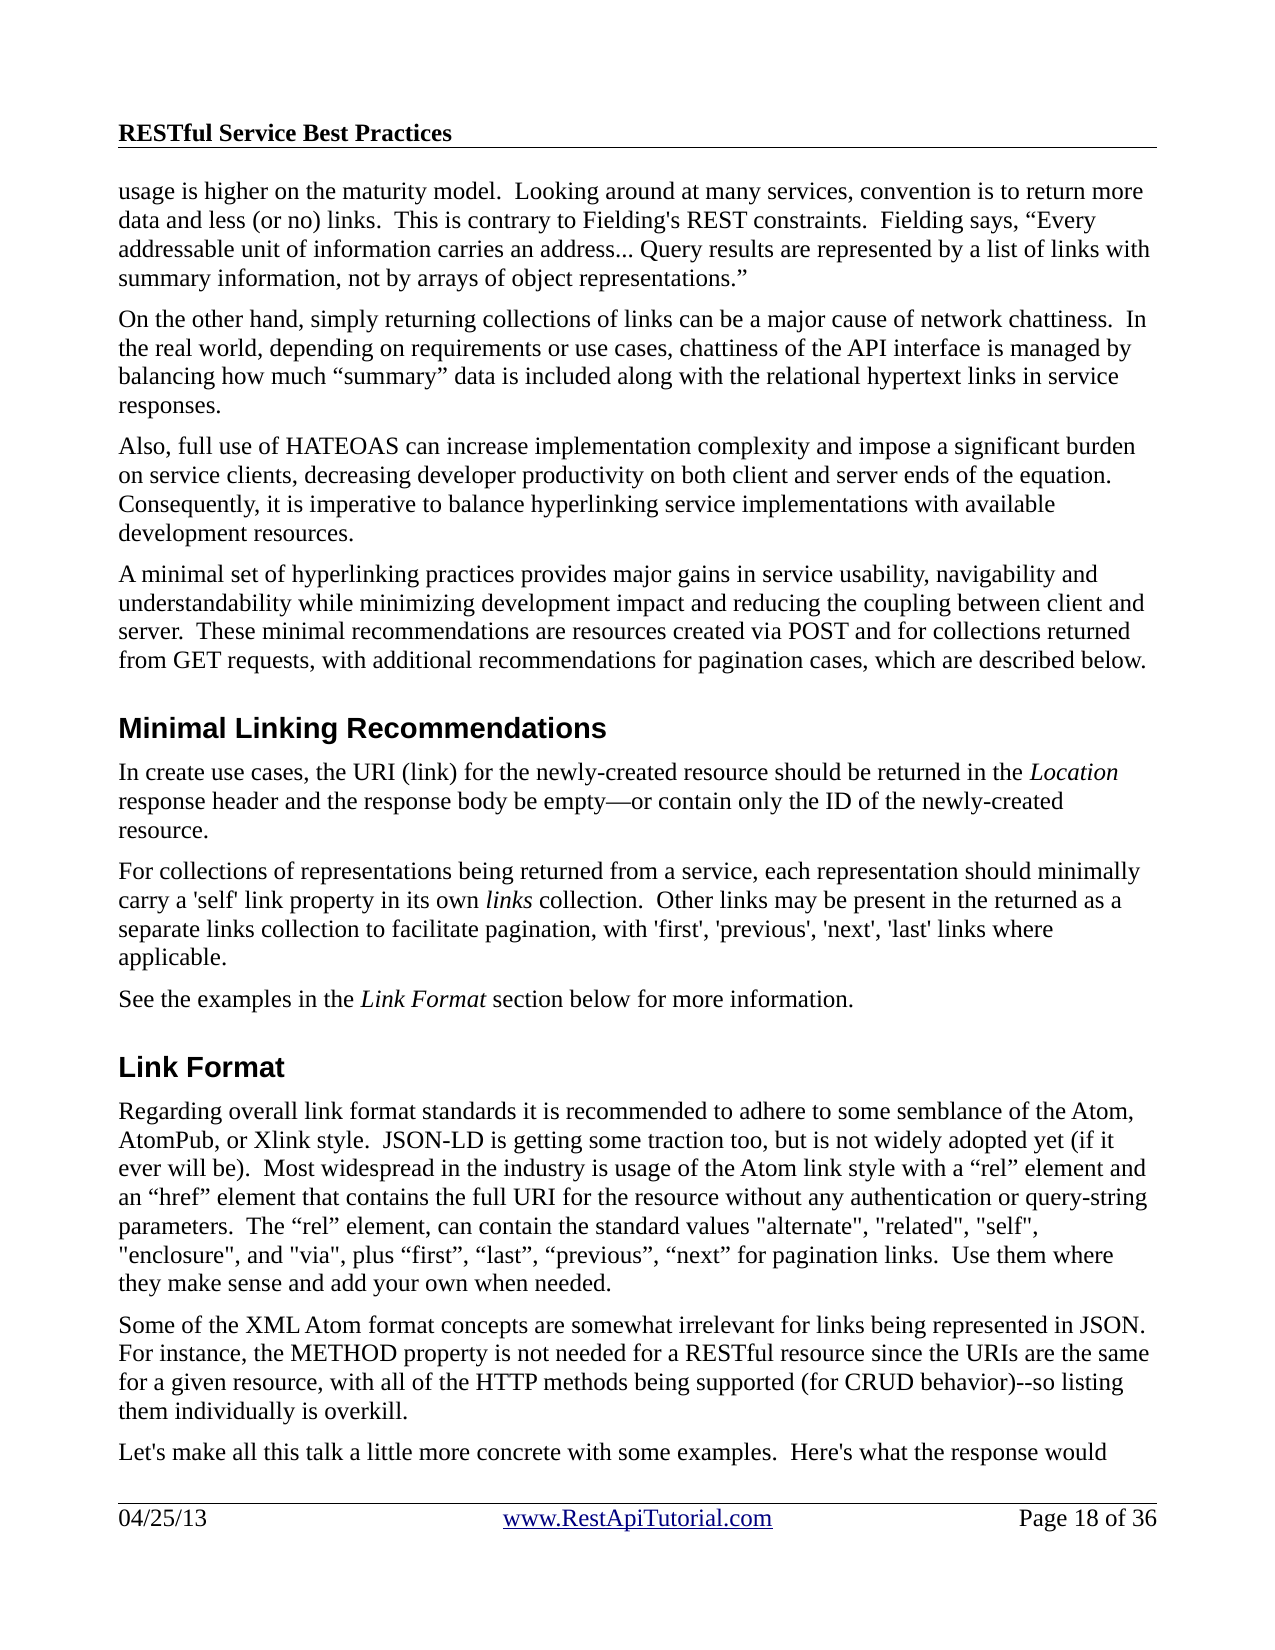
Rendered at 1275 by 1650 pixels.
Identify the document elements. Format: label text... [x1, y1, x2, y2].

text A minimal set of hyperlinking practices provides major gains in service usability, navigability and understandability while minimizing development impact and reducing the coupling between client and server. These minimal recommendations are resources created via POST and for collections returned from GET requests, with additional recommendations for pagination cases, which are described below. [118, 559, 1157, 674]
text In create use cases, the URI (link) for the newly-created resource should be returned in the Location response header and the response body be empty—or contain only the ID of the newly-created resource. [118, 757, 1157, 844]
text On the other hand, simply returning collections of links can be a major cause of network chattiness. In the real world, depending on requirements or use cases, chattiness of the API interface is managed by balancing how much “summary” data is included along with the relational hypertext links in service responses. [118, 304, 1157, 419]
text Also, full use of HATEOAS can increase implementation complexity and impose a significant burden on service clients, decreasing developer productivity on both client and server ends of the equation. Consequently, it is imperative to balance hyperlinking service implementations with available development resources. [118, 431, 1157, 546]
text Let's make all this talk a little more concrete with some examples. Here's what the response would [118, 1437, 1157, 1466]
subtitle Link Format [118, 1050, 1157, 1083]
text For collections of representations being returned from a service, each representation should minimally carry a 'self' link property in its own links collection. Other links may be present in the returned as a separate links collection to facilitate pagination, with 'first', 'previous', 'next', 'last' links where applicable. [118, 856, 1157, 971]
text Regarding overall link format standards it is recommended to adhere to some semblance of the Atom, AtomPub, or Xlink style. JSON-LD is getting some traction too, but is not widely adopted yet (if it ever will be). Most widespread in the industry is usage of the Atom link style with a “rel” element and an “href” element that contains the full URI for the resource without any authentication or query-string parameters. The “rel” element, can contain the standard values "alternate", "related", "self", "enclosure", and "via", plus “first”, “last”, “previous”, “next” for pagination links. Use them where they make sense and add your own when needed. [118, 1096, 1157, 1297]
text See the examples in the Link Format section below for more information. [118, 984, 1157, 1012]
subtitle Minimal Linking Recommendations [118, 711, 1157, 745]
text usage is higher on the maturity model. Looking around at many services, convention is to return more data and less (or no) links. This is contrary to Fielding's REST constraints. Fielding says, “Every addressable unit of information carries an address... Query results are represented by a list of links with summary information, not by arrays of object representations.” [118, 176, 1157, 291]
text Some of the XML Atom format concepts are somewhat irrelevant for links being represented in JSON. For instance, the METHOD property is not needed for a RESTful resource since the URIs are the same for a given resource, with all of the HTTP methods being supported (for CRUD behavior)--so listing them individually is overkill. [118, 1310, 1157, 1425]
